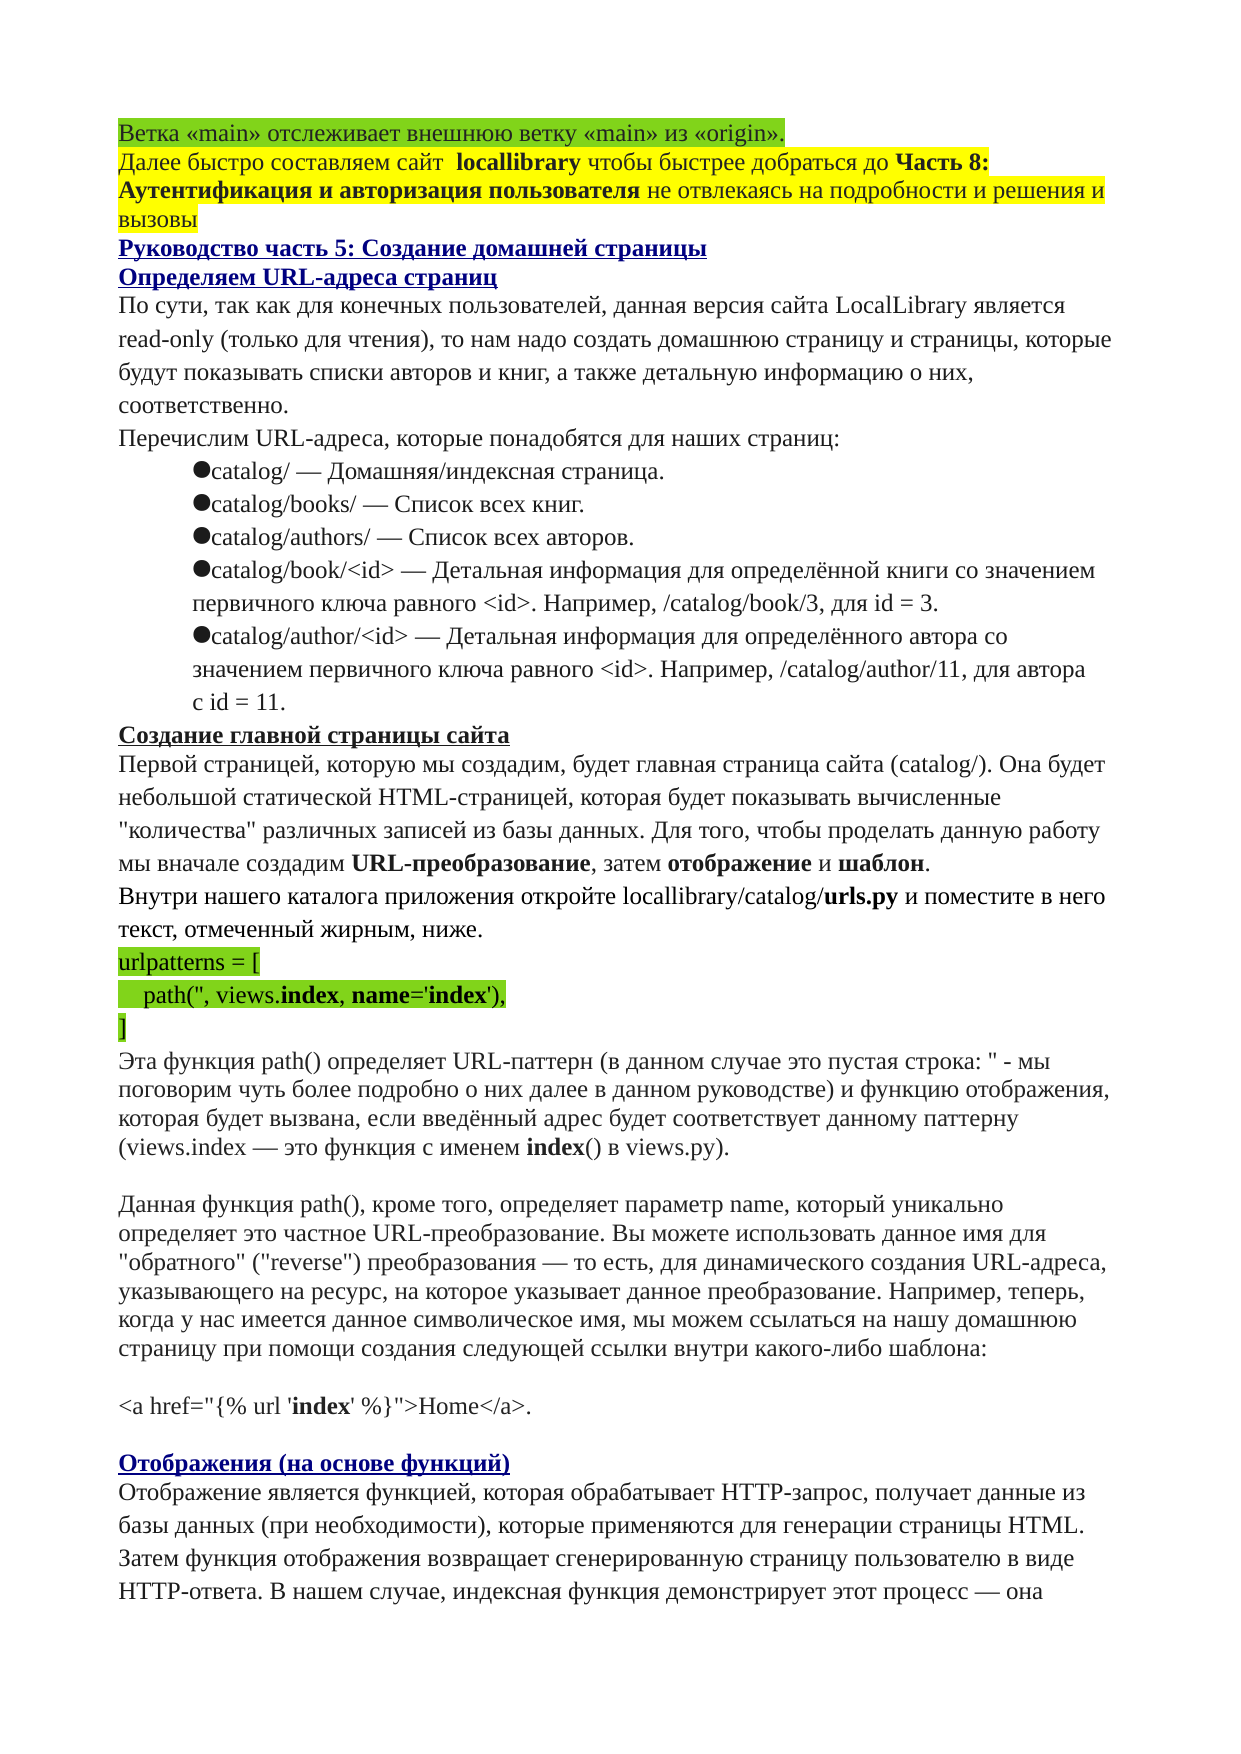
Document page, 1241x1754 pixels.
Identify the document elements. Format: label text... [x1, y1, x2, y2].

text path('', views.index, name='index'), [118, 980, 1122, 1008]
text <a href="{% url 'index' %}">Home</a>. [118, 1391, 1122, 1419]
list catalog/books/ — Список всех книг. [118, 489, 1122, 517]
text urlpatterns = [ [118, 947, 1122, 976]
subtitle Определяем URL-адреса страниц [118, 262, 1122, 291]
list catalog/author/<id> — Детальная информация для определённого автора со значением первичного ключа равного <id>. Например, /catalog/author/11, для автора с id = 11. [118, 621, 1122, 716]
list catalog/authors/ — Список всех авторов. [118, 522, 1122, 551]
list catalog/book/<id> — Детальная информация для определённой книги со значением первичного ключа равного <id>. Например, /catalog/book/3, для id = 3. [118, 555, 1122, 617]
text Внутри нашего каталога приложения откройте locallibrary/catalog/urls.py и поместите в него текст, отмеченный жирным, ниже. [118, 881, 1122, 942]
text Далее быстро составляем сайт locallibrary чтобы быстрее добраться до Часть 8: Аутентификация и авторизация пользователя не отвлекаясь на подробности и решения и вызовы [118, 147, 1122, 233]
text Перечислим URL-адреса, которые понадобятся для наших страниц: [118, 423, 1122, 451]
subtitle Отображения (на основе функций) [118, 1448, 1122, 1477]
text ] [118, 1013, 1122, 1042]
text Данная функция path(), кроме того, определяет параметр name, который уникально определяет это частное URL-преобразование. Вы можете использовать данное имя для "обратного" ("reverse") преобразования — то есть, для динамического создания URL-адреса, указывающего на ресурс, на которое указывает данное преобразование. Например, теперь, когда у нас имеется данное символическое имя, мы можем ссылаться на нашу домашнюю страницу при помощи создания следующей ссылки внутри какого-либо шаблона: [118, 1189, 1122, 1362]
text По сути, так как для конечных пользователей, данная версия сайта LocalLibrary является read-only (только для чтения), то нам надо создать домашнюю страницу и страницы, которые будут показывать списки авторов и книг, а также детальную информацию о них, соответственно. [118, 291, 1122, 418]
list catalog/ — Домашняя/индексная страница. [118, 456, 1122, 484]
text Руководство часть 5: Создание домашней страницы [118, 233, 1122, 262]
text Ветка «main» отслеживает внешнюю ветку «main» из «origin». [118, 118, 1122, 147]
text Отображение является функцией, которая обрабатывает HTTP-запрос, получает данные из базы данных (при необходимости), которые применяются для генерации страницы HTML. Затем функция отображения возвращает сгенерированную страницу пользователю в виде HTTP-ответа. В нашем случае, индексная функция демонстрирует этот процесс — она [118, 1477, 1122, 1605]
text Эта функция path() определяет URL-паттерн (в данном случае это пустая строка: '' - мы поговорим чуть более подробно о них далее в данном руководстве) и функцию отображения, которая будет вызвана, если введённый адрес будет соответствует данному паттерну (views.index — это функция с именем index() в views.py). [118, 1046, 1122, 1161]
text Первой страницей, которую мы создадим, будет главная страница сайта (catalog/). Она будет небольшой статической HTML-страницей, которая будет показывать вычисленные "количества" различных записей из базы данных. Для того, чтобы проделать данную работу мы вначале создадим URL-преобразование, затем отображение и шаблон. [118, 749, 1122, 876]
subtitle Создание главной страницы сайта [118, 720, 1122, 749]
